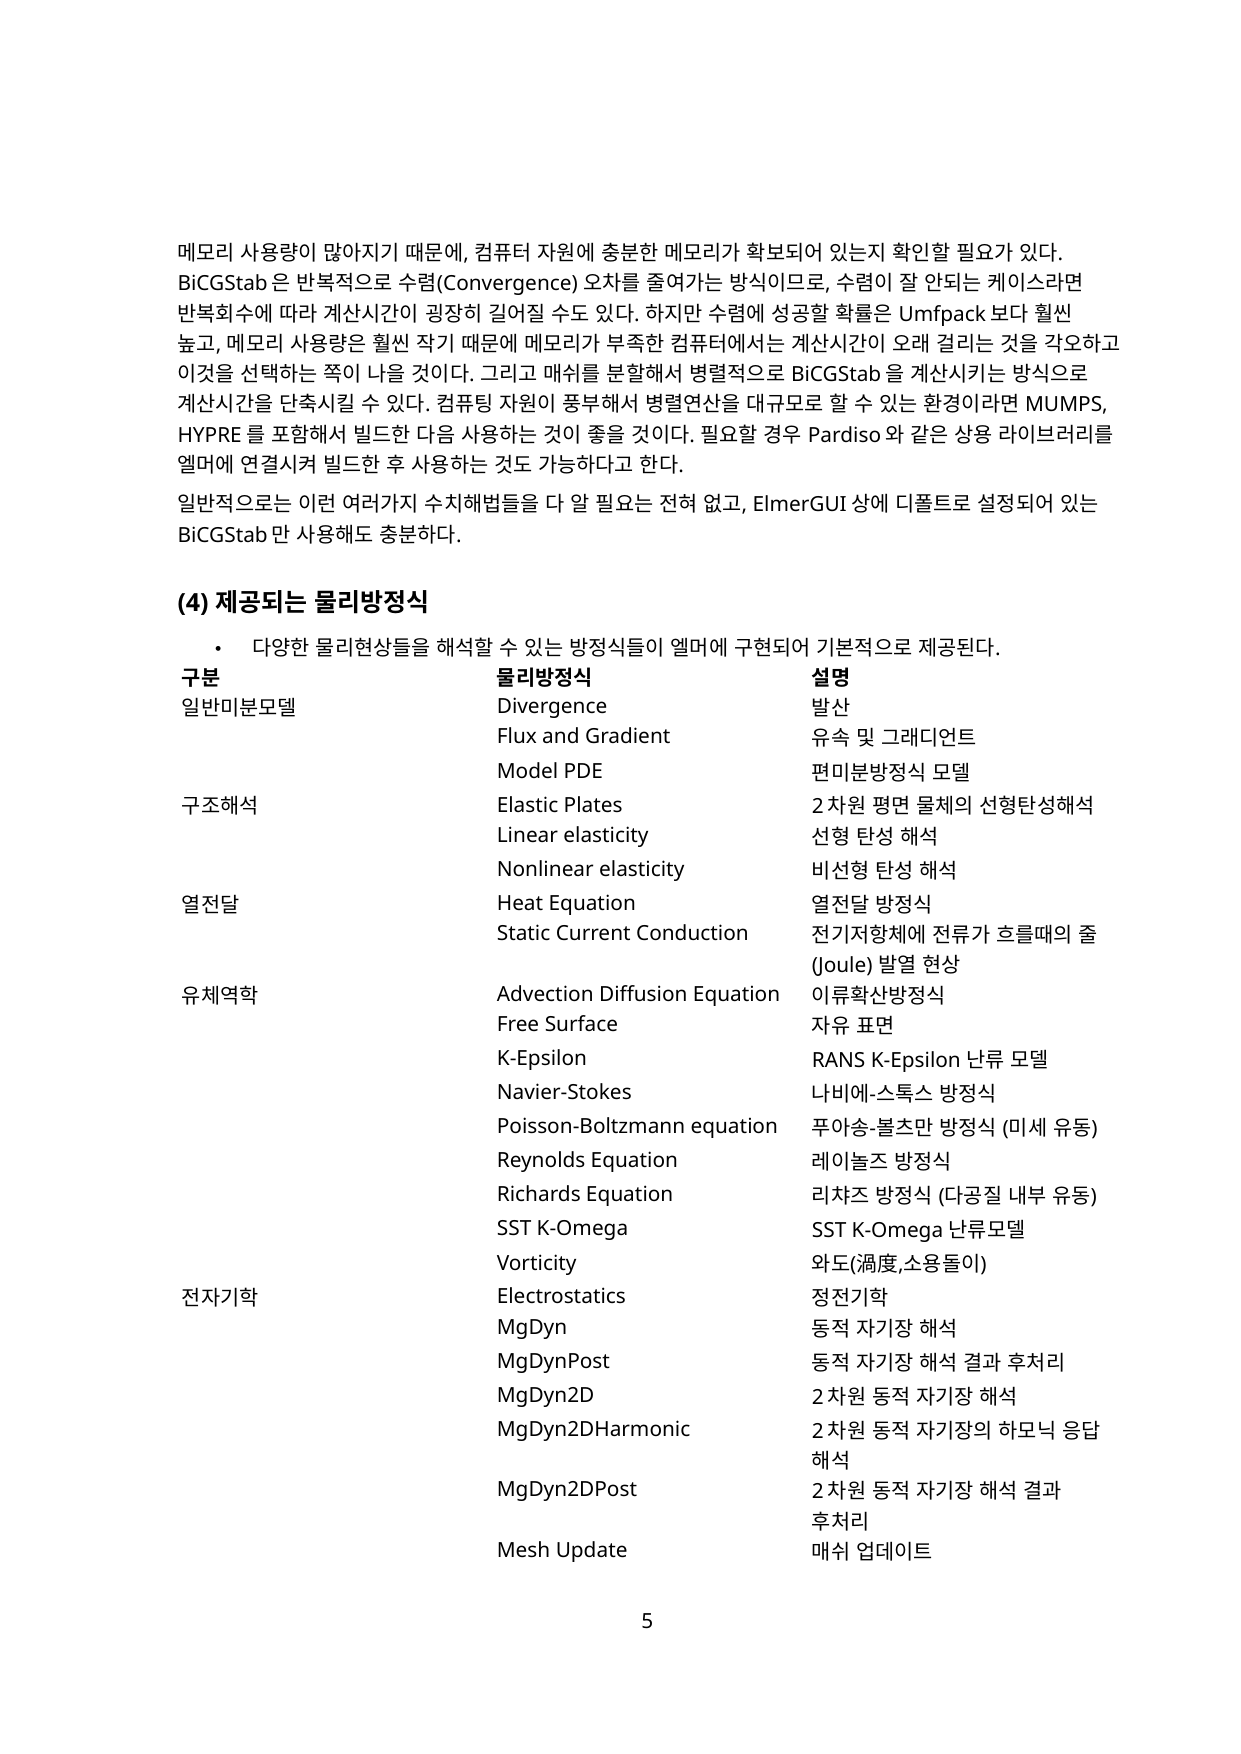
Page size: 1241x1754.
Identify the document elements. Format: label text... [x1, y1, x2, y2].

table_cell 구조해석 [177, 790, 492, 820]
table_cell 전기저항체에 전류가 흐를때의 줄(Joule) 발열 현상 [807, 919, 1122, 979]
table_cell 열전달 방정식 [807, 888, 1122, 918]
table_cell [177, 1214, 492, 1248]
table_cell 전자기학 [177, 1282, 492, 1312]
table_cell 동적 자기장 해석 결과 후처리 [807, 1346, 1122, 1380]
table_cell RANS K-Epsilon 난류 모델 [807, 1043, 1122, 1077]
table_cell [177, 722, 492, 756]
table_cell [177, 1380, 492, 1414]
table_header 구분 [177, 661, 492, 691]
table_cell 와도(渦度,소용돌이) [807, 1248, 1122, 1282]
table_cell 레이놀즈 방정식 [807, 1145, 1122, 1179]
subtitle (4) 제공되는 물리방정식 [177, 582, 1122, 618]
table_cell [177, 1111, 492, 1145]
table_cell [177, 1145, 492, 1179]
table_cell Heat Equation [492, 888, 807, 918]
table_cell [177, 1077, 492, 1111]
table_cell 일반미분모델 [177, 691, 492, 722]
table_cell [177, 1535, 492, 1569]
table_cell Poisson-Boltzmann equation [492, 1111, 807, 1145]
table_cell Mesh Update [492, 1535, 807, 1569]
table_cell MgDyn2DHarmonic [492, 1414, 807, 1474]
table_cell SST K-Omega [492, 1214, 807, 1248]
table_header 설명 [807, 661, 1122, 691]
table_cell Electrostatics [492, 1282, 807, 1312]
table_cell [177, 1475, 492, 1535]
table_cell 유체역학 [177, 979, 492, 1009]
table_cell [177, 1248, 492, 1282]
table_cell 발산 [807, 691, 1122, 722]
table_cell [177, 919, 492, 979]
text 일반적으로는 이런 여러가지 수치해법들을 다 알 필요는 전혀 없고, ElmerGUI상에 디폴트로 설정되어 있는 BiCGStab만 사용해도 충분하다. [177, 488, 1122, 548]
table_cell Static Current Conduction [492, 919, 807, 979]
table_header 물리방정식 [492, 661, 807, 691]
table_cell 비선형 탄성 해석 [807, 854, 1122, 888]
table_cell Linear elasticity [492, 820, 807, 854]
table_cell 유속 및 그래디언트 [807, 722, 1122, 756]
table_cell [177, 1346, 492, 1380]
table_cell Nonlinear elasticity [492, 854, 807, 888]
table_cell 2차원 동적 자기장의 하모닉 응답 해석 [807, 1414, 1122, 1474]
table_cell Elastic Plates [492, 790, 807, 820]
table_cell 리챠즈 방정식 (다공질 내부 유동) [807, 1180, 1122, 1213]
table_cell MgDyn2D [492, 1380, 807, 1414]
table_cell [177, 1043, 492, 1077]
table_cell Model PDE [492, 756, 807, 790]
table_cell [177, 854, 492, 888]
table_cell 동적 자기장 해석 [807, 1312, 1122, 1346]
table_cell Richards Equation [492, 1180, 807, 1213]
table_cell 선형 탄성 해석 [807, 820, 1122, 854]
table_cell 정전기학 [807, 1282, 1122, 1312]
table_cell 매쉬 업데이트 [807, 1535, 1122, 1569]
table_cell [177, 1312, 492, 1346]
table_cell MgDynPost [492, 1346, 807, 1380]
table_cell Divergence [492, 691, 807, 722]
table_cell MgDyn2DPost [492, 1475, 807, 1535]
text 메모리 사용량이 많아지기 때문에, 컴퓨터 자원에 충분한 메모리가 확보되어 있는지 확인할 필요가 있다. BiCGStab은 반복적으로 수렴(Convergence) 오차를 줄여가는 방식이므로, 수렴이 잘 안되는 케이스라면 반복회수에 따라 계산시간이 굉장히 길어질 수도 있다. 하지만 수렴에 성공할 확률은 Umfpack보다 훨씬 높고, 메모리 사용량은 훨씬 작기 때문에 메모리가 부족한 컴퓨터에서는 계산시간이 오래 걸리는 것을 각오하고 이것을 선택하는 쪽이 나을 것이다. 그리고 매쉬를 분할해서 병렬적으로 BiCGStab을 계산시키는 방식으로 계산시간을 단축시킬 수 있다. 컴퓨팅 자원이 풍부해서 병렬연산을 대규모로 할 수 있는 환경이라면 MUMPS, HYPRE를 포함해서 빌드한 다음 사용하는 것이 좋을 것이다. 필요할 경우 Pardiso와 같은 상용 라이브러리를 엘머에 연결시켜 빌드한 후 사용하는 것도 가능하다고 한다. [177, 236, 1122, 479]
table_cell Advection Diffusion Equation [492, 979, 807, 1009]
table_cell 2차원 동적 자기장 해석 [807, 1380, 1122, 1414]
table_cell 자유 표면 [807, 1009, 1122, 1043]
table_cell 나비에-스톡스 방정식 [807, 1077, 1122, 1111]
table_cell [177, 1414, 492, 1474]
table_cell Free Surface [492, 1009, 807, 1043]
table_cell [177, 756, 492, 790]
table_cell 이류확산방정식 [807, 979, 1122, 1009]
table_cell 열전달 [177, 888, 492, 918]
table_cell [177, 1009, 492, 1043]
table_cell 푸아송-볼츠만 방정식 (미세 유동) [807, 1111, 1122, 1145]
table_cell [177, 820, 492, 854]
list 다양한 물리현상들을 해석할 수 있는 방정식들이 엘머에 구현되어 기본적으로 제공된다. [215, 631, 1122, 661]
table_cell Navier-Stokes [492, 1077, 807, 1111]
table_cell [177, 1180, 492, 1213]
table_cell K-Epsilon [492, 1043, 807, 1077]
table_cell MgDyn [492, 1312, 807, 1346]
table_cell Reynolds Equation [492, 1145, 807, 1179]
table_cell SST K-Omega 난류모델 [807, 1214, 1122, 1248]
table_cell 편미분방정식 모델 [807, 756, 1122, 790]
table_cell 2차원 동적 자기장 해석 결과 후처리 [807, 1475, 1122, 1535]
table_cell Flux and Gradient [492, 722, 807, 756]
table_cell Vorticity [492, 1248, 807, 1282]
table_cell 2차원 평면 물체의 선형탄성해석 [807, 790, 1122, 820]
